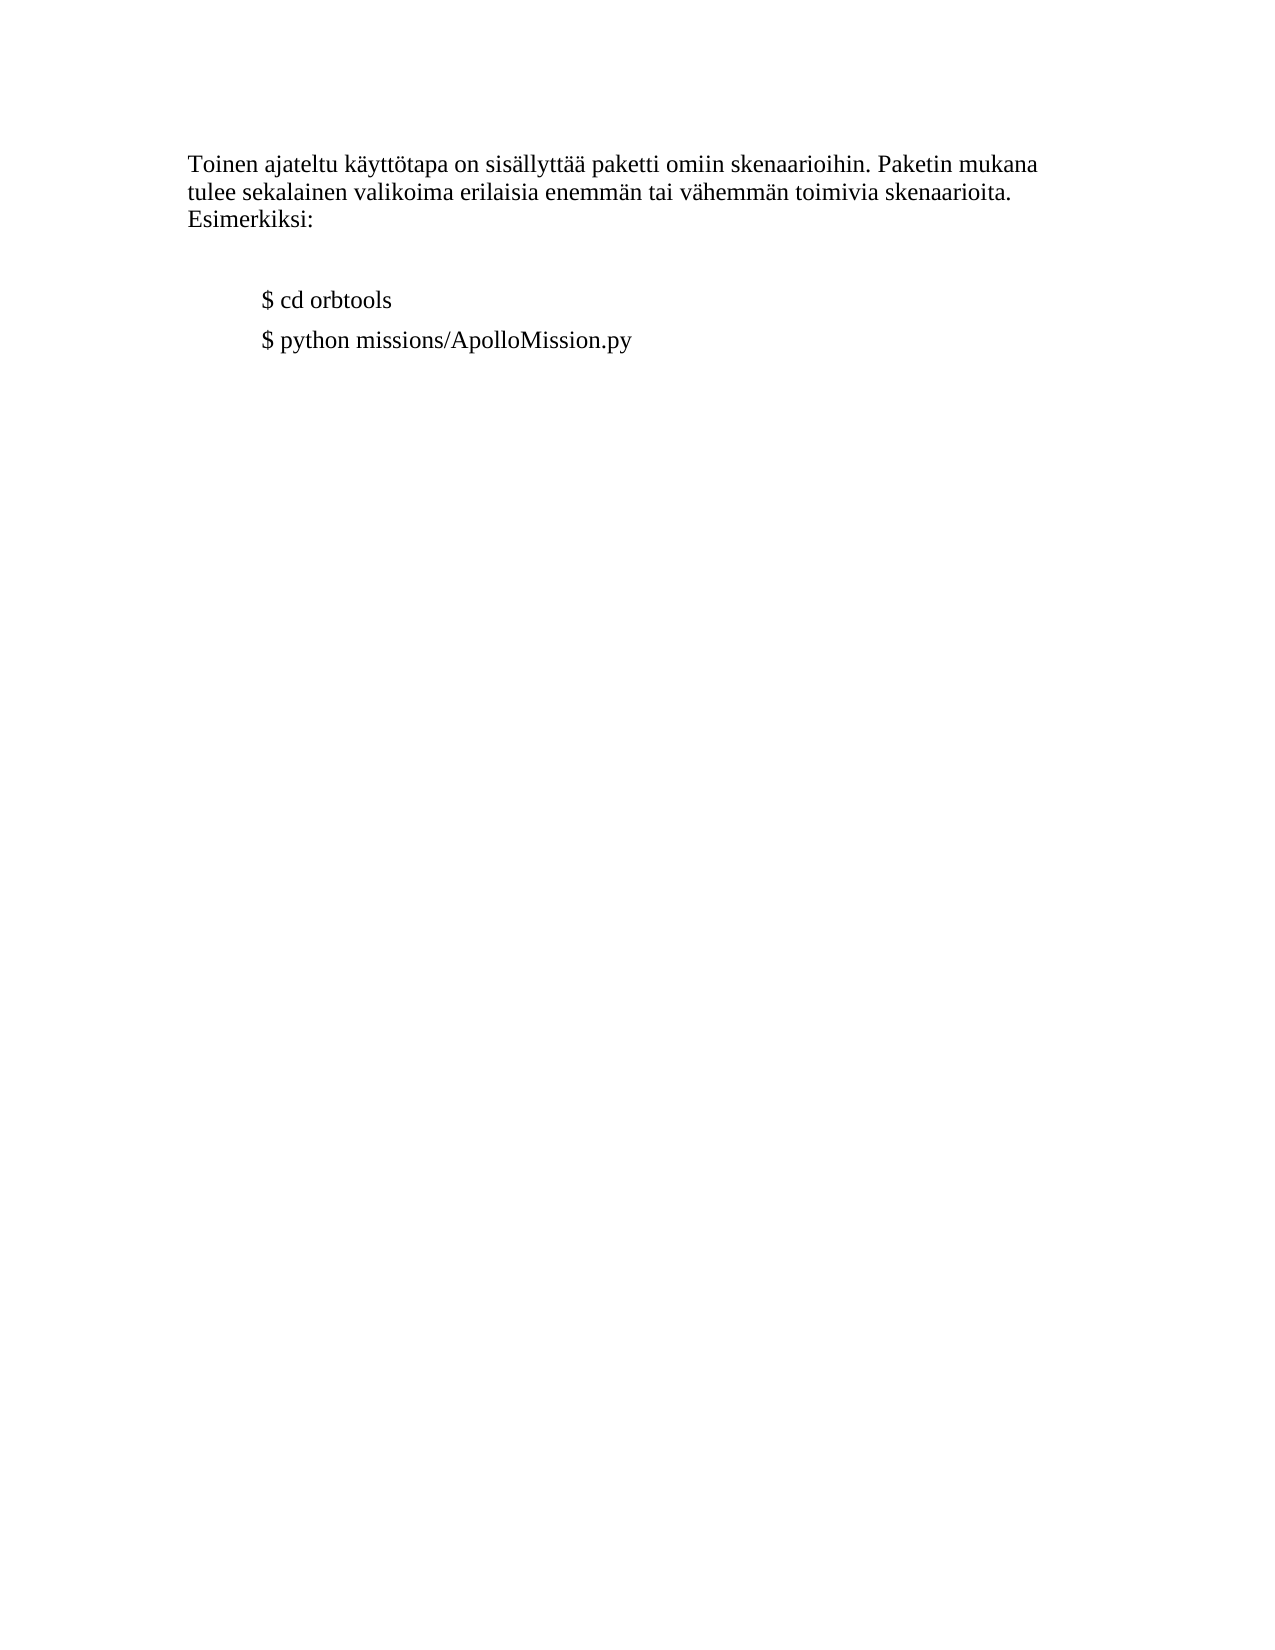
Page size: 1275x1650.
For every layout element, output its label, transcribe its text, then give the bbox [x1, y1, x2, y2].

text $ cd orbtools [187, 286, 1087, 313]
text $ python missions/ApolloMission.py [187, 326, 1087, 354]
text Toinen ajateltu käyttötapa on sisällyttää paketti omiin skenaarioihin. Paketin mukana tulee sekalainen valikoima erilaisia enemmän tai vähemmän toimivia skenaarioita. Esimerkiksi: [187, 150, 1087, 233]
